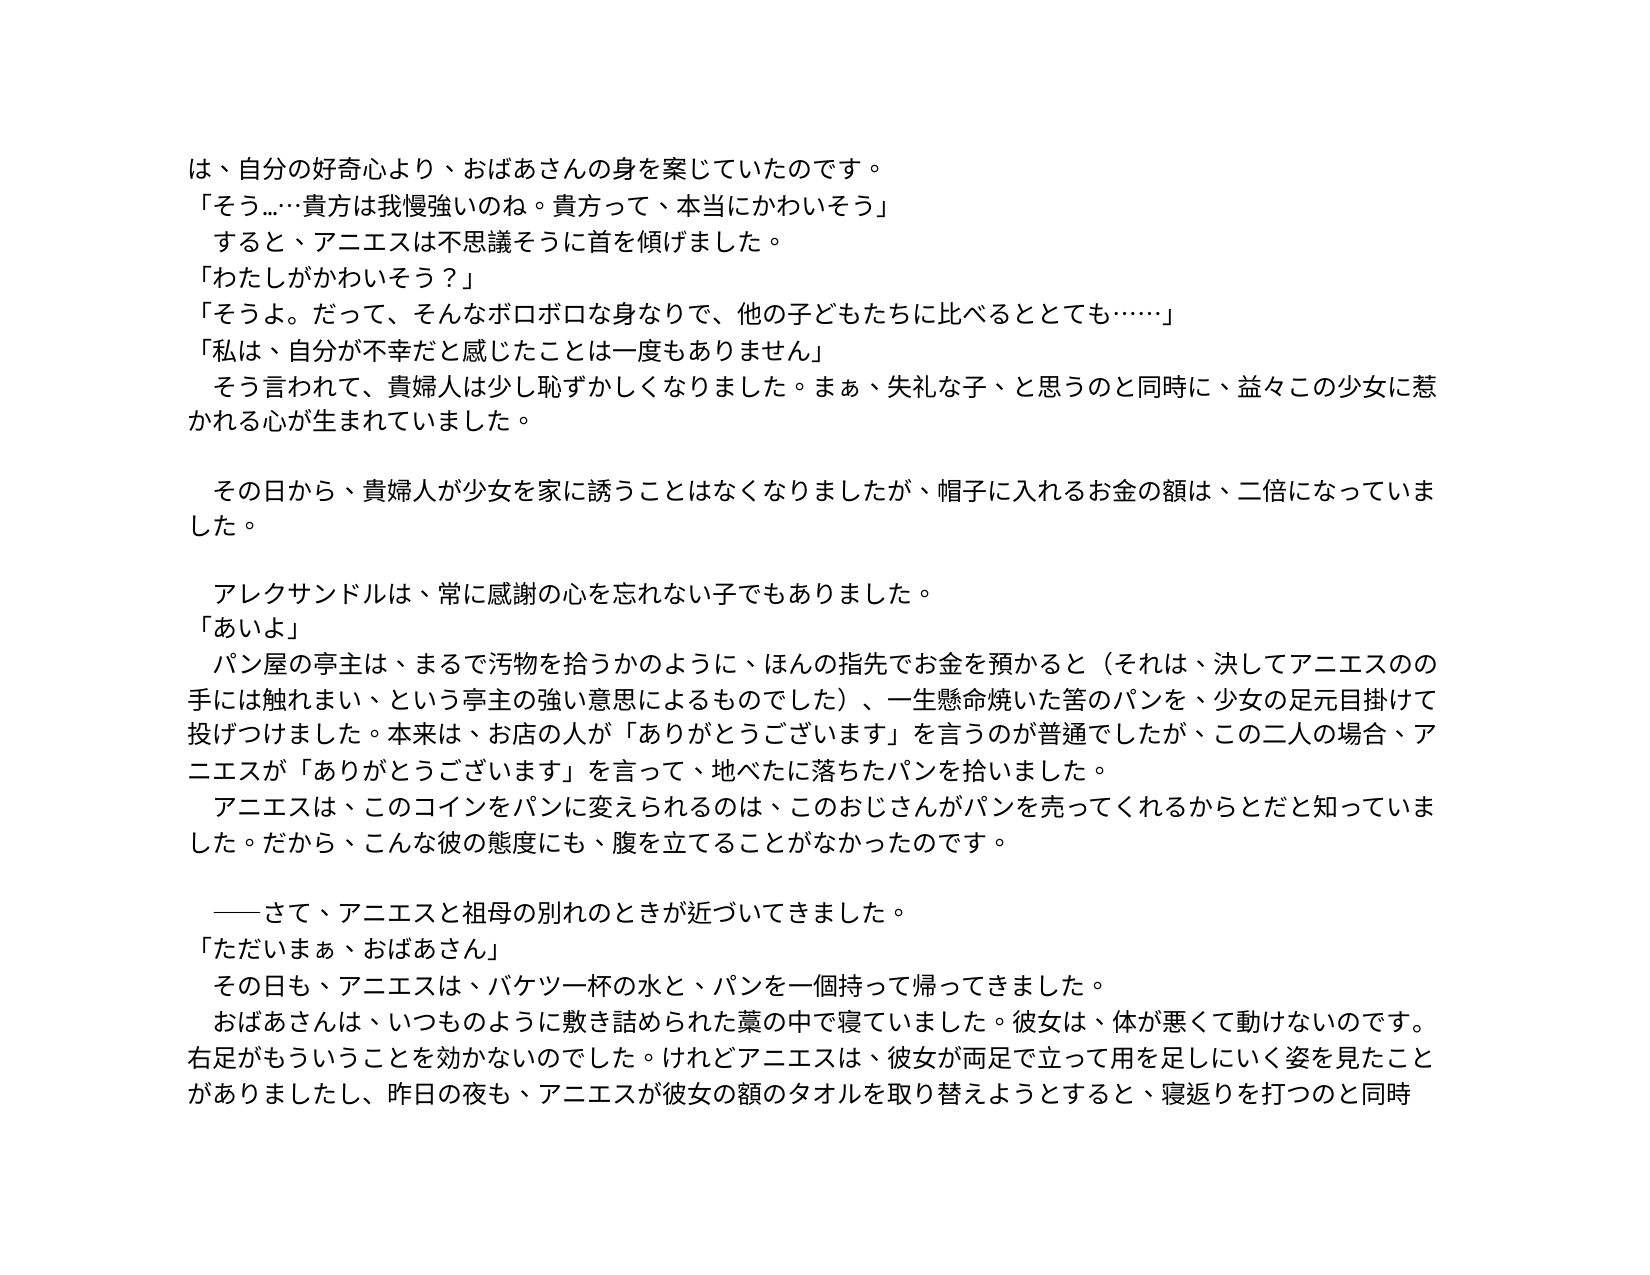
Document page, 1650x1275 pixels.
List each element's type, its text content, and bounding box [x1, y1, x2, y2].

text は、自分の好奇心より、おばあさんの身を案じていたのです。 [187, 150, 1453, 186]
text 「わたしがかわいそう？」 [187, 259, 1453, 295]
text アレクサンドルは、常に感謝の心を忘れない子でもありました。 [187, 576, 1453, 610]
text おばあさんは、いつものように敷き詰められた藁の中で寝ていました。彼女は、体が悪くて動けないのです。右足がもういうことを効かないのでした。けれどアニエスは、彼女が両足で立って用を足しにいく姿を見たことがありましたし、昨日の夜も、アニエスが彼女の額のタオルを取り替えようとすると、寝返りを打つのと同時 [187, 1002, 1453, 1111]
text パン屋の亭主は、まるで汚物を拾うかのように、ほんの指先でお金を預かると（それは、決してアニエスのの手には触れまい、という亭主の強い意思によるものでした）、一生懸命焼いた筈のパンを、少女の足元目掛けて投げつけました。本来は、お店の人が「ありがとうございます」を言うのが普通でしたが、この二人の場合、アニエスが「ありがとうございます」を言って、地べたに落ちたパンを拾いました。 [187, 644, 1453, 787]
text 「あいよ」 [187, 610, 1453, 644]
text 「ただいまぁ、おばあさん」 [187, 930, 1453, 966]
text 「そうよ。だって、そんなボロボロな身なりで、他の子どもたちに比べるととても……」 [187, 295, 1453, 331]
text アニエスは、このコインをパンに変えられるのは、このおじさんがパンを売ってくれるからとだと知っていました。だから、こんな彼の態度にも、腹を立てることがなかったのです。 [187, 787, 1453, 860]
text そう言われて、貴婦人は少し恥ずかしくなりました。まぁ、失礼な子、と思うのと同時に、益々この少女に惹かれる心が生まれていました。 [187, 367, 1453, 438]
text ――さて、アニエスと祖母の別れのときが近づいてきました。 [187, 894, 1453, 930]
text その日から、貴婦人が少女を家に誘うことはなくなりましたが、帽子に入れるお金の額は、二倍になっていました。 [187, 472, 1453, 542]
text 「そう……貴方は我慢強いのね。貴方って、本当にかわいそう」 [187, 186, 1453, 222]
text 「私は、自分が不幸だと感じたことは一度もありません」 [187, 331, 1453, 367]
text すると、アニエスは不思議そうに首を傾げました。 [187, 222, 1453, 259]
text その日も、アニエスは、バケツ一杯の水と、パンを一個持って帰ってきました。 [187, 966, 1453, 1002]
